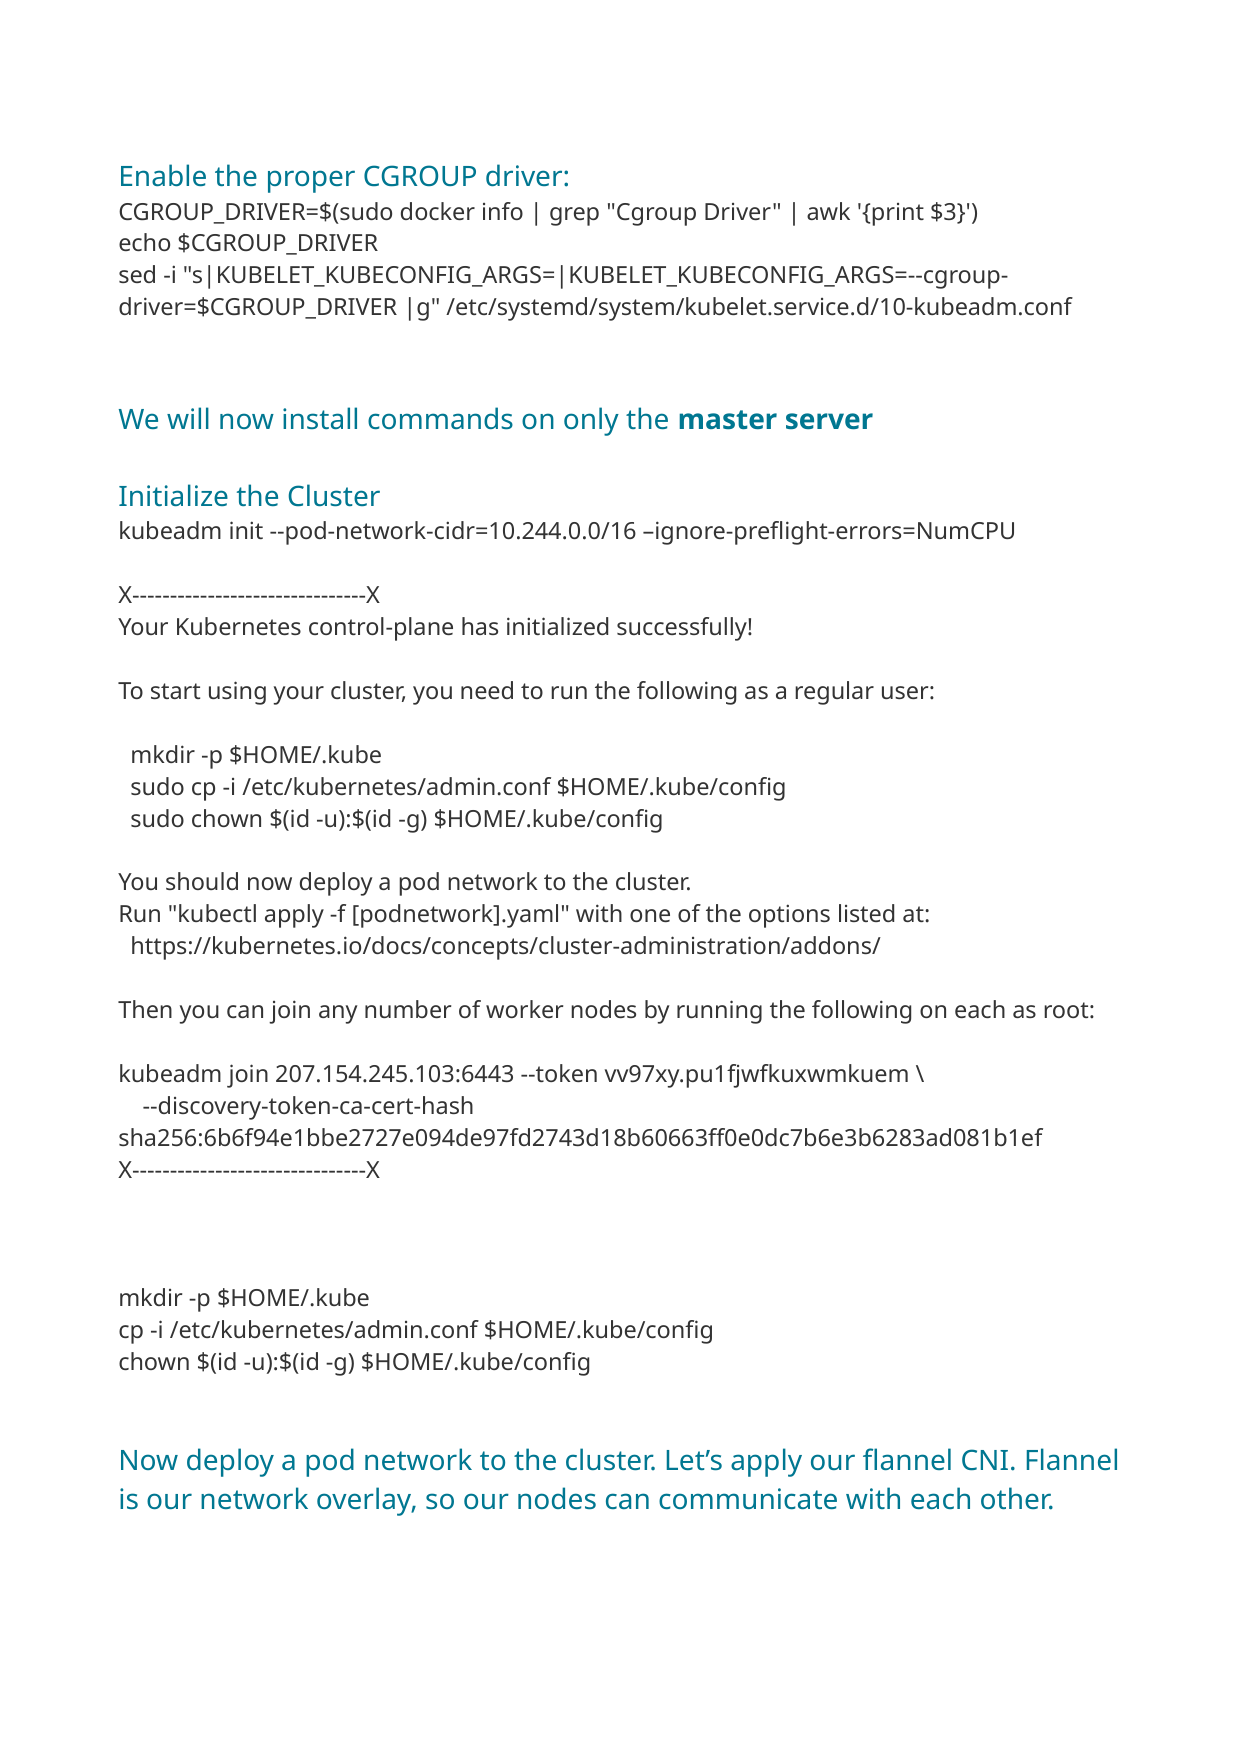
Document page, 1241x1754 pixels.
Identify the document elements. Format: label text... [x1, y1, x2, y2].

text --discovery-token-ca-cert-hash sha256:6b6f94e1bbe2727e094de97fd2743d18b60663ff0e0dc7b6e3b6283ad081b1ef [118, 1089, 1122, 1153]
text Initialize the Cluster [118, 476, 1122, 514]
text Then you can join any number of worker nodes by running the following on each as root: [118, 993, 1122, 1026]
text kubeadm join 207.154.245.103:6443 --token vv97xy.pu1fjwfkuxwmkuem \ [118, 1057, 1122, 1089]
text Now deploy a pod network to the cluster. Let’s apply our flannel CNI. Flannel is our network overlay, so our nodes can communicate with each other. [118, 1441, 1122, 1517]
text Run "kubectl apply -f [podnetwork].yaml" with one of the options listed at: [118, 898, 1122, 930]
text CGROUP_DRIVER=$(sudo docker info | grep "Cgroup Driver" | awk '{print $3}') [118, 195, 1122, 227]
text sudo cp -i /etc/kubernetes/admin.conf $HOME/.kube/config [118, 770, 1122, 802]
text kubeadm init --pod-network-cidr=10.244.0.0/16 –ignore-preflight-errors=NumCPU [118, 514, 1122, 546]
text sed -i "s|KUBELET_KUBECONFIG_ARGS=|KUBELET_KUBECONFIG_ARGS=--cgroup-driver=$CGROUP_DRIVER |g" /etc/systemd/system/kubelet.service.d/10-kubeadm.conf [118, 259, 1122, 323]
text We will now install commands on only the master server [118, 399, 1122, 438]
text You should now deploy a pod network to the cluster. [118, 866, 1122, 898]
text Your Kubernetes control-plane has initialized successfully! [118, 610, 1122, 642]
text mkdir -p $HOME/.kube [118, 1281, 1122, 1313]
text X-------------------------------X [118, 578, 1122, 610]
text mkdir -p $HOME/.kube [118, 738, 1122, 770]
text sudo chown $(id -u):$(id -g) $HOME/.kube/config [118, 802, 1122, 834]
text echo $CGROUP_DRIVER [118, 227, 1122, 259]
text chown $(id -u):$(id -g) $HOME/.kube/config [118, 1345, 1122, 1377]
text X-------------------------------X [118, 1153, 1122, 1185]
text cp -i /etc/kubernetes/admin.conf $HOME/.kube/config [118, 1313, 1122, 1345]
text To start using your cluster, you need to run the following as a regular user: [118, 674, 1122, 706]
text https://kubernetes.io/docs/concepts/cluster-administration/addons/ [118, 930, 1122, 962]
text Enable the proper CGROUP driver: [118, 156, 1122, 195]
